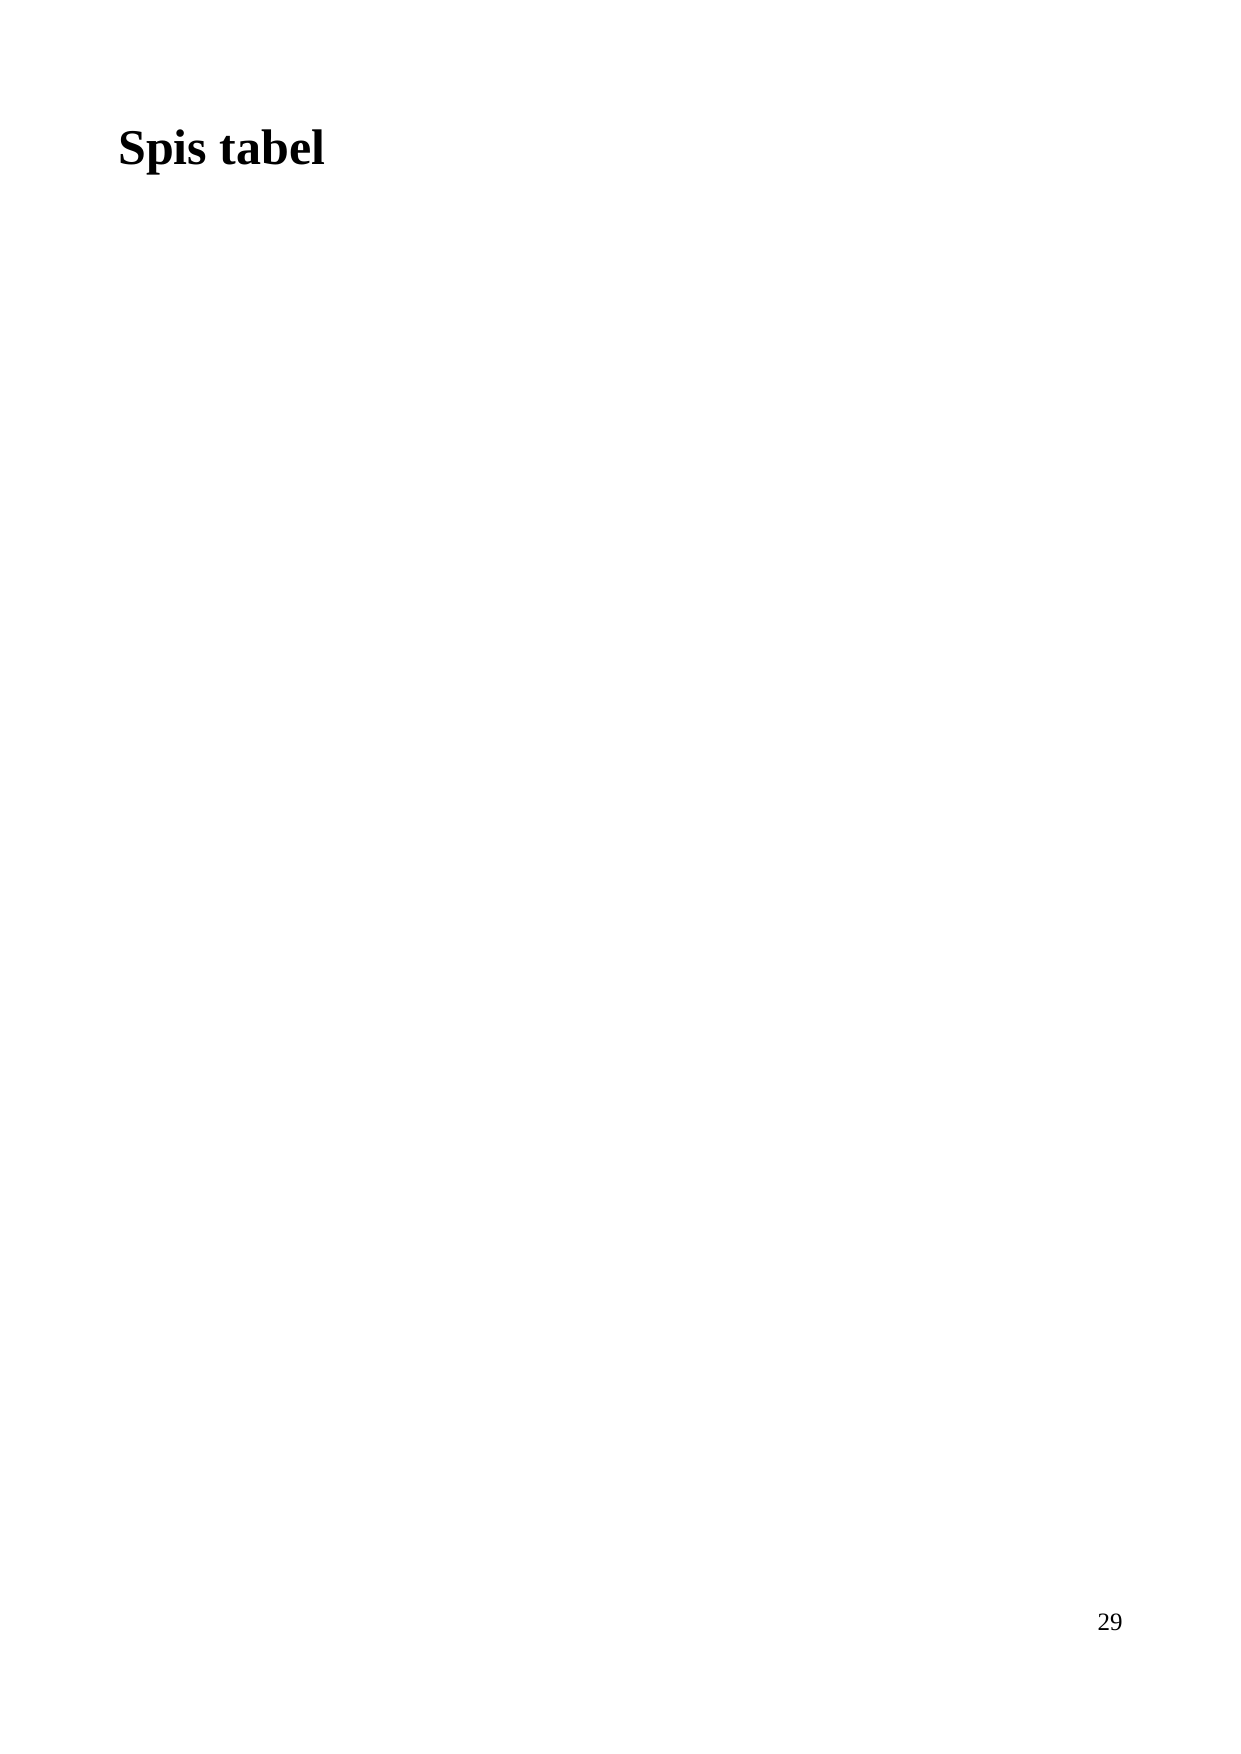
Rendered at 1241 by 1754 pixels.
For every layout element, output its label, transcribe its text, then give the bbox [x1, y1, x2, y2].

text Spis tabel [118, 118, 1122, 176]
